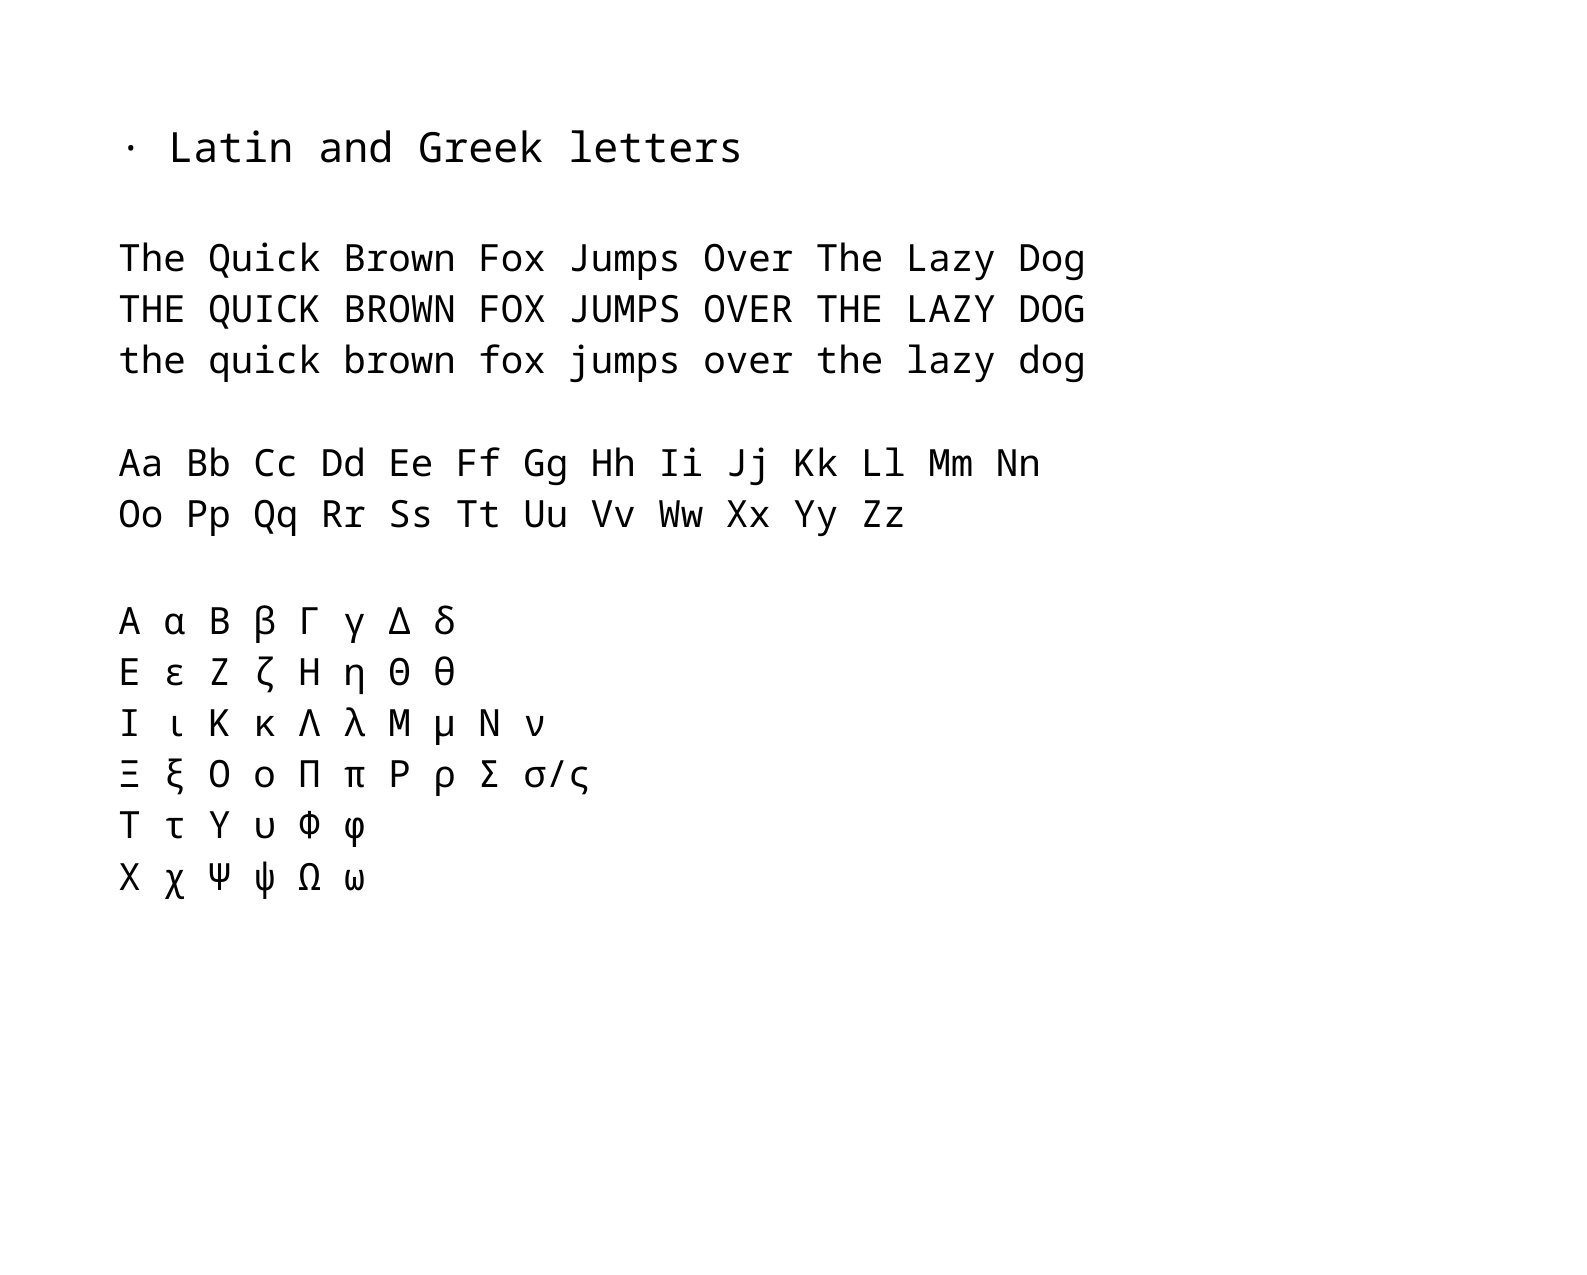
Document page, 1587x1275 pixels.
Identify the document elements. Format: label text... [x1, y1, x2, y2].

text Α α Β β Γ γ Δ δ [118, 595, 1469, 646]
text ∙ Latin and Greek letters [118, 118, 1469, 175]
text Ε ε Ζ ζ Η η Θ θ [118, 646, 1469, 697]
text The Quick Brown Fox Jumps Over The Lazy Dog [118, 232, 1469, 283]
text Oo Pp Qq Rr Ss Tt Uu Vv Ww Xx Yy Zz [118, 487, 1469, 538]
text THE QUICK BROWN FOX JUMPS OVER THE LAZY DOG [118, 283, 1469, 334]
text Χ χ Ψ ψ Ω ω [118, 850, 1469, 901]
text Τ τ Υ υ Φ φ [118, 799, 1469, 850]
text Ι ι Κ κ Λ λ Μ μ Ν ν [118, 697, 1469, 748]
text Aa Bb Cc Dd Ee Ff Gg Hh Ii Jj Kk Ll Mm Nn [118, 436, 1469, 487]
text the quick brown fox jumps over the lazy dog [118, 334, 1469, 385]
text Ξ ξ Ο ο Π π Ρ ρ Σ σ/ς [118, 748, 1469, 799]
